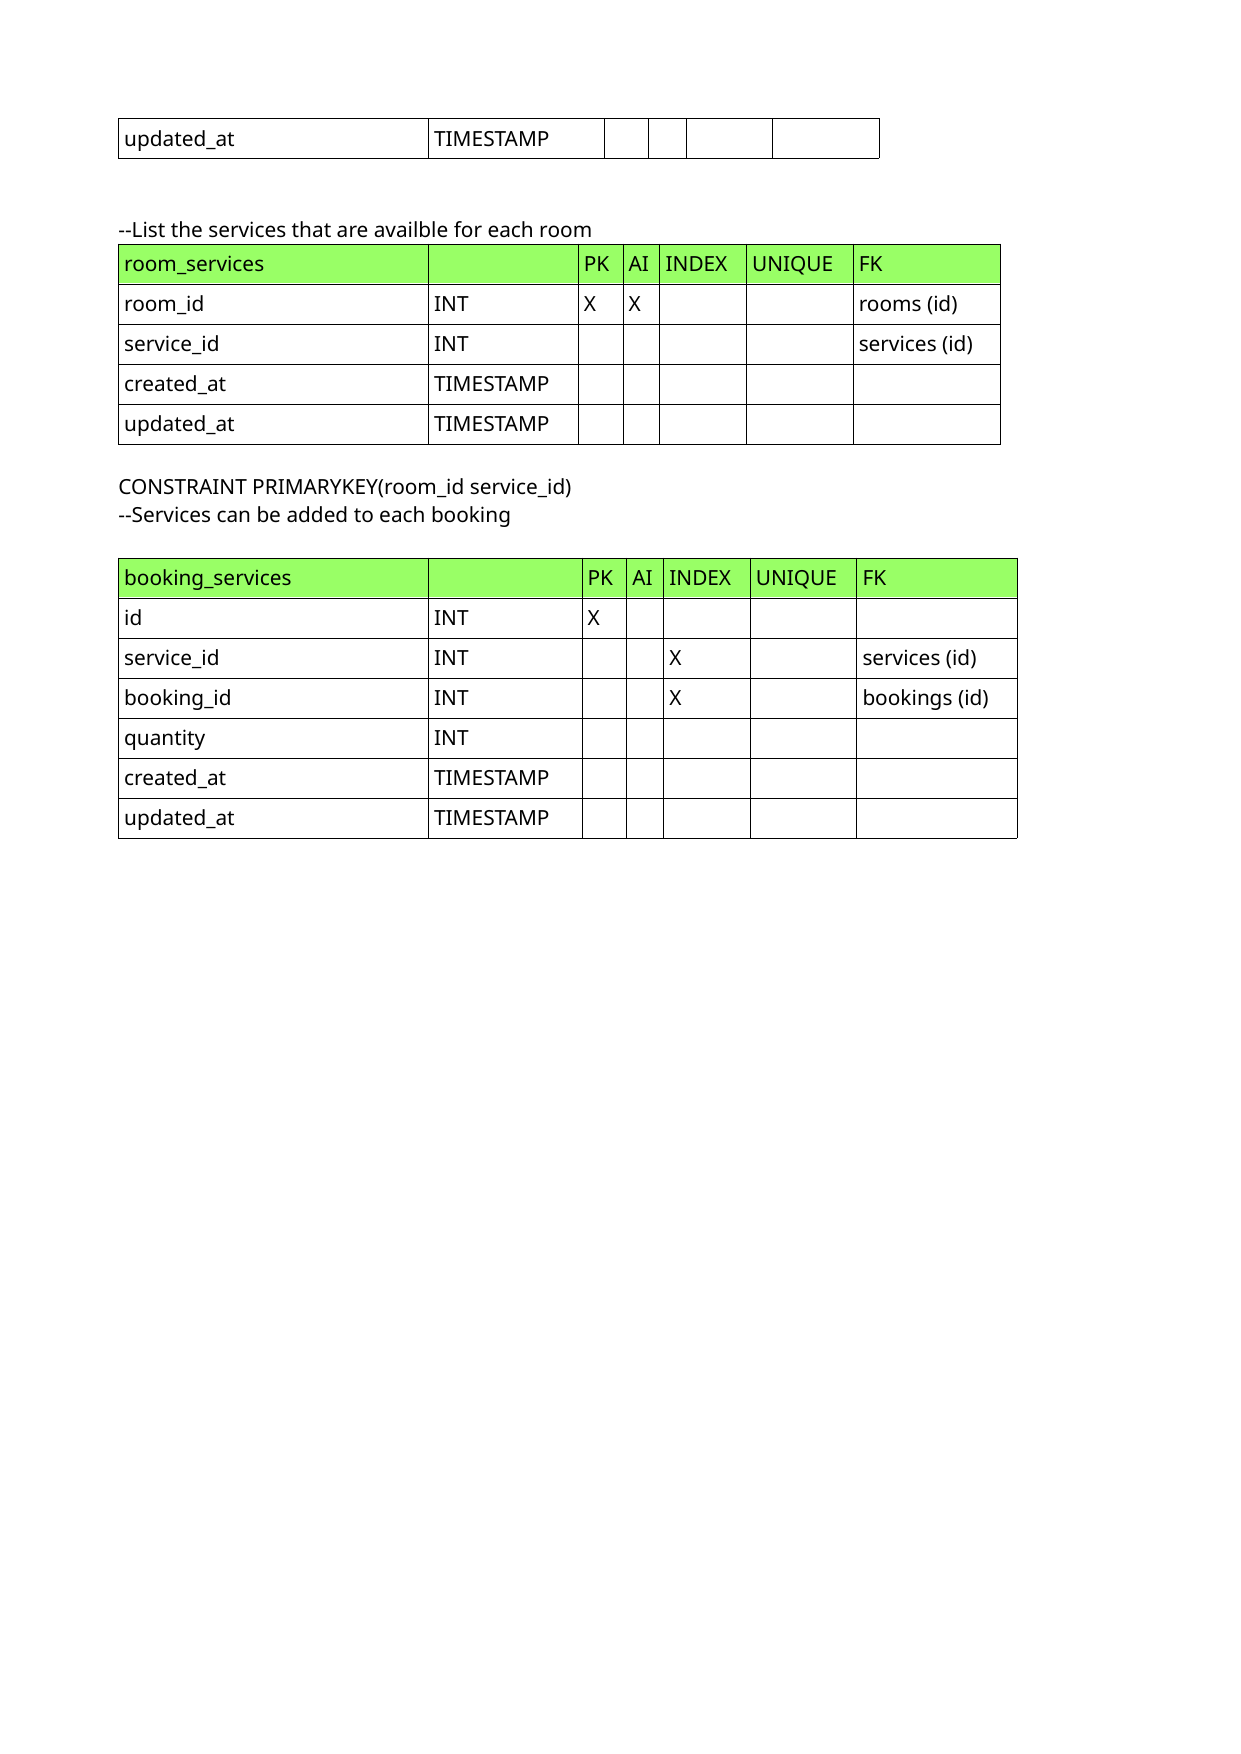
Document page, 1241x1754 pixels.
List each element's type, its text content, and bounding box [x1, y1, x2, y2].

table_header INDEX [664, 559, 750, 597]
table_cell services (id) [854, 325, 1000, 363]
table_cell [579, 405, 623, 443]
table_cell [627, 639, 663, 677]
table_cell INT [429, 599, 582, 637]
table_cell [579, 365, 623, 403]
table_cell INT [429, 719, 582, 757]
table_header AI [627, 559, 663, 597]
table_cell updated_at [119, 405, 428, 443]
table_cell X [664, 639, 750, 677]
table_cell [660, 325, 746, 363]
table_header PK [579, 245, 623, 283]
table_cell updated_at [119, 799, 428, 837]
table_header AI [624, 245, 659, 283]
table_cell room_id [119, 285, 428, 323]
table_cell [660, 365, 746, 403]
table_header FK [854, 245, 1000, 283]
table_cell services (id) [857, 639, 1017, 677]
table_header FK [857, 559, 1017, 597]
table_cell [773, 119, 879, 158]
table_cell [583, 719, 626, 757]
table_cell [649, 119, 686, 158]
table_cell [660, 285, 746, 323]
table_cell [854, 405, 1000, 443]
table_cell bookings (id) [857, 679, 1017, 717]
table_cell X [579, 285, 623, 323]
table_cell [857, 799, 1017, 837]
table_header INDEX [660, 245, 746, 283]
table_cell [857, 759, 1017, 797]
table_header UNIQUE [747, 245, 853, 283]
table_cell TIMESTAMP [429, 405, 578, 443]
table_cell TIMESTAMP [429, 365, 578, 403]
table_cell [605, 119, 648, 158]
table_cell INT [429, 325, 578, 363]
text CONSTRAINT PRIMARYKEY(room_id service_id) [118, 472, 1122, 501]
table_cell booking_id [119, 679, 428, 717]
table_cell quantity [119, 719, 428, 757]
text --Services can be added to each booking [118, 501, 1122, 529]
table_cell [627, 759, 663, 797]
table_cell INT [429, 285, 578, 323]
table_cell service_id [119, 639, 428, 677]
table_cell [854, 365, 1000, 403]
table_cell [583, 799, 626, 837]
table_cell [624, 325, 659, 363]
table_header [429, 245, 578, 283]
text --List the services that are availble for each room [118, 215, 1122, 243]
table_cell [660, 405, 746, 443]
table_cell TIMESTAMP [429, 119, 604, 158]
table_cell INT [429, 679, 582, 717]
table_cell [857, 719, 1017, 757]
table_cell created_at [119, 365, 428, 403]
table_cell [751, 799, 856, 837]
table_cell INT [429, 639, 582, 677]
table_header UNIQUE [751, 559, 856, 597]
table_cell TIMESTAMP [429, 799, 582, 837]
table_cell [751, 639, 856, 677]
table_header booking_services [119, 559, 428, 597]
table_cell [747, 405, 853, 443]
table_cell TIMESTAMP [429, 759, 582, 797]
table_cell [751, 599, 856, 637]
table_cell rooms (id) [854, 285, 1000, 323]
table_cell [751, 679, 856, 717]
table_cell [751, 719, 856, 757]
table_cell [583, 679, 626, 717]
table_cell created_at [119, 759, 428, 797]
table_cell X [664, 679, 750, 717]
table_cell [664, 799, 750, 837]
table_cell service_id [119, 325, 428, 363]
table_cell updated_at [119, 119, 428, 158]
table_header PK [583, 559, 626, 597]
table_cell X [583, 599, 626, 637]
table_header [429, 559, 582, 597]
table_cell [624, 405, 659, 443]
table_cell [664, 719, 750, 757]
table_cell [624, 365, 659, 403]
table_cell X [624, 285, 659, 323]
table_cell [579, 325, 623, 363]
table_cell id [119, 599, 428, 637]
table_cell [747, 325, 853, 363]
table_cell [583, 759, 626, 797]
table_header room_services [119, 245, 428, 283]
table_cell [751, 759, 856, 797]
table_cell [627, 679, 663, 717]
table_cell [664, 759, 750, 797]
table_cell [664, 599, 750, 637]
table_cell [687, 119, 772, 158]
table_cell [857, 599, 1017, 637]
table_cell [627, 599, 663, 637]
table_cell [627, 719, 663, 757]
table_cell [747, 285, 853, 323]
table_cell [747, 365, 853, 403]
table_cell [627, 799, 663, 837]
table_cell [583, 639, 626, 677]
